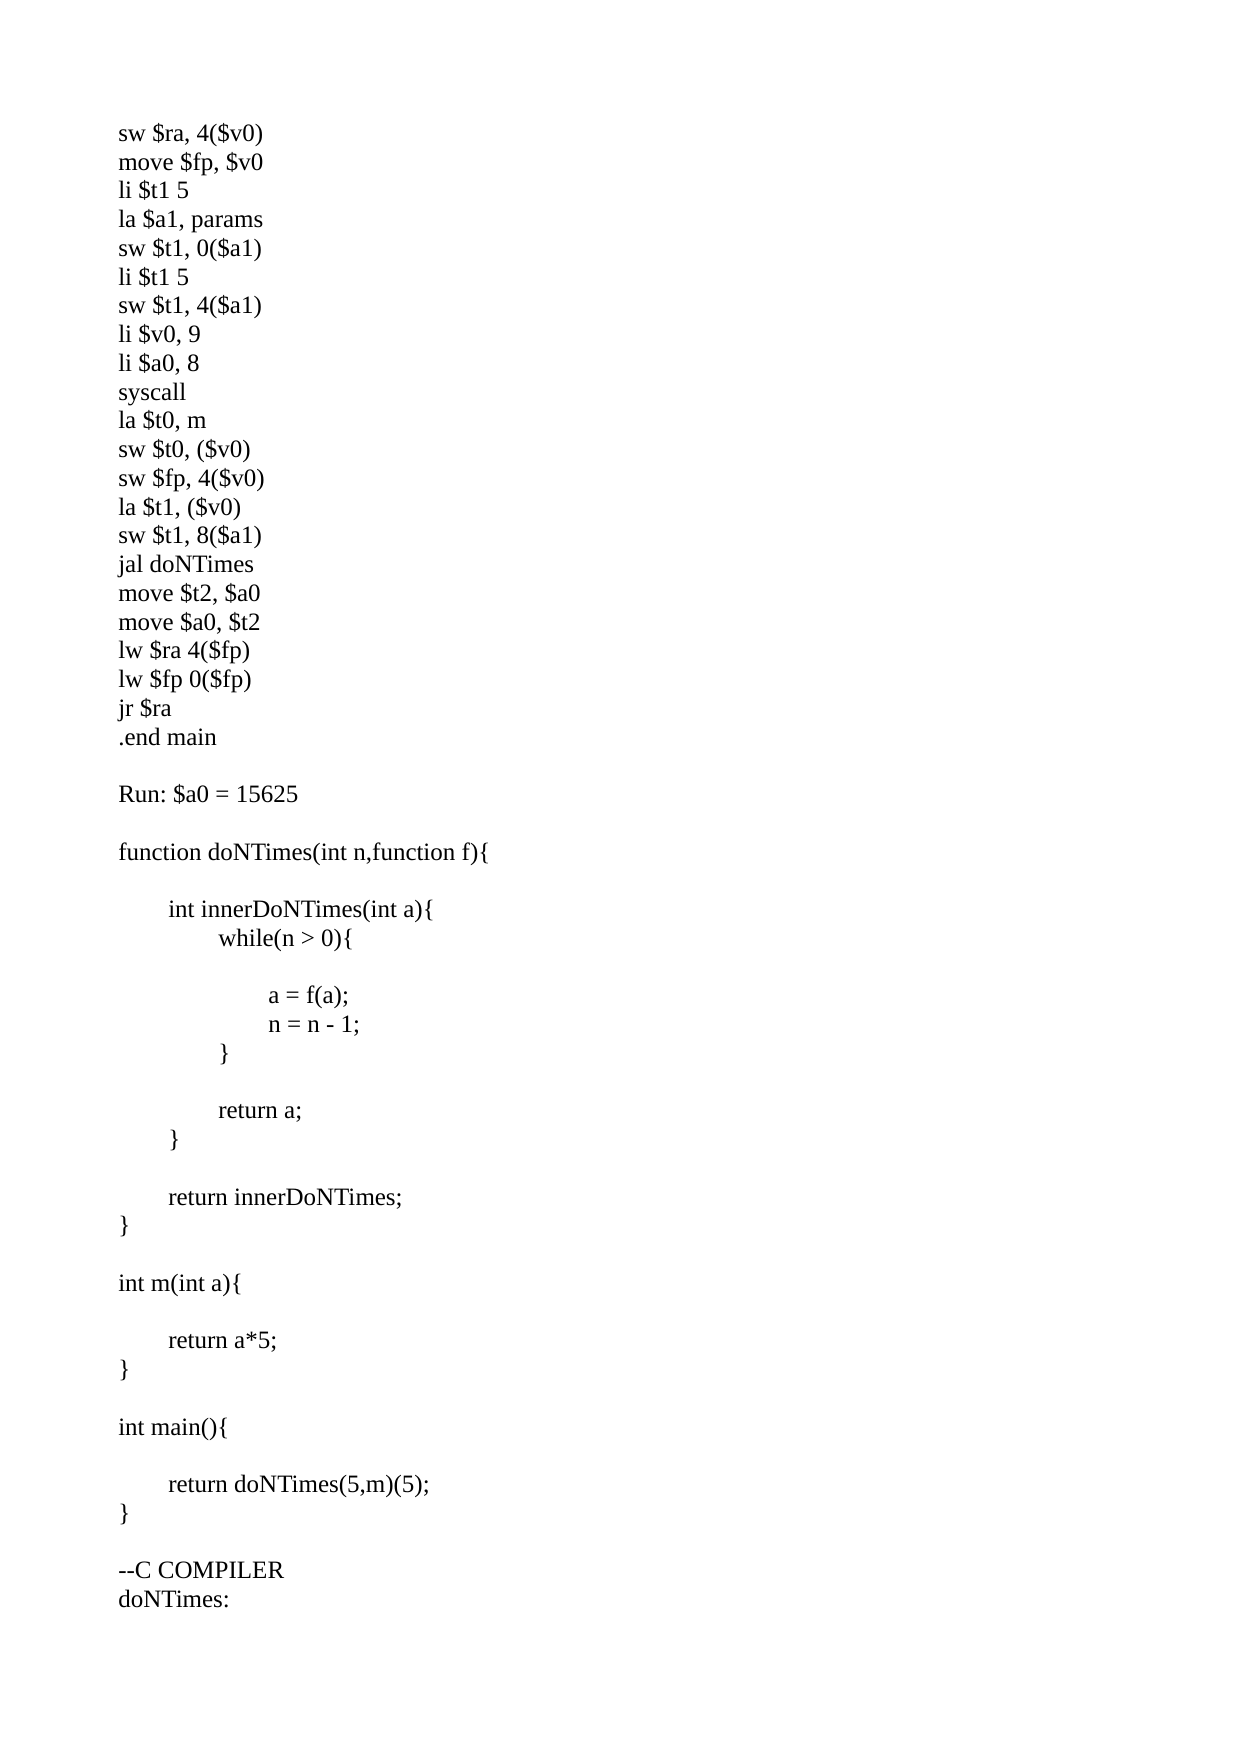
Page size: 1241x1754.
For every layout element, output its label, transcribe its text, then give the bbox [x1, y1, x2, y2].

text doNTimes: [118, 1584, 1122, 1613]
text li $v0, 9 [118, 319, 1122, 348]
text int innerDoNTimes(int a){ [118, 894, 1122, 923]
text lw $ra 4($fp) [118, 636, 1122, 664]
text } [118, 1211, 1122, 1239]
text move $t2, $a0 [118, 578, 1122, 607]
text n = n - 1; [118, 1009, 1122, 1038]
text li $t1 5 [118, 262, 1122, 291]
text jr $ra [118, 693, 1122, 722]
text } [118, 1354, 1122, 1383]
text } [118, 1038, 1122, 1067]
text int m(int a){ [118, 1268, 1122, 1297]
text a = f(a); [118, 981, 1122, 1009]
text jal doNTimes [118, 549, 1122, 578]
text .end main [118, 722, 1122, 751]
text sw $fp, 4($v0) [118, 463, 1122, 492]
text return a*5; [118, 1326, 1122, 1354]
text sw $t0, ($v0) [118, 434, 1122, 463]
text syscall [118, 377, 1122, 406]
text li $a0, 8 [118, 348, 1122, 377]
text return innerDoNTimes; [118, 1182, 1122, 1211]
text function doNTimes(int n,function f){ [118, 837, 1122, 866]
text sw $ra, 4($v0) [118, 118, 1122, 147]
text lw $fp 0($fp) [118, 664, 1122, 693]
text la $t1, ($v0) [118, 492, 1122, 521]
text la $a1, params [118, 204, 1122, 233]
text --C COMPILER [118, 1556, 1122, 1584]
text move $fp, $v0 [118, 147, 1122, 176]
text la $t0, m [118, 406, 1122, 434]
text return doNTimes(5,m)(5); [118, 1469, 1122, 1498]
text li $t1 5 [118, 176, 1122, 204]
text sw $t1, 0($a1) [118, 233, 1122, 262]
text move $a0, $t2 [118, 607, 1122, 636]
text } [118, 1124, 1122, 1153]
text return a; [118, 1096, 1122, 1124]
text sw $t1, 4($a1) [118, 291, 1122, 319]
text Run: $a0 = 15625 [118, 779, 1122, 808]
text } [118, 1498, 1122, 1527]
text sw $t1, 8($a1) [118, 521, 1122, 549]
text while(n > 0){ [118, 923, 1122, 952]
text int main(){ [118, 1412, 1122, 1441]
